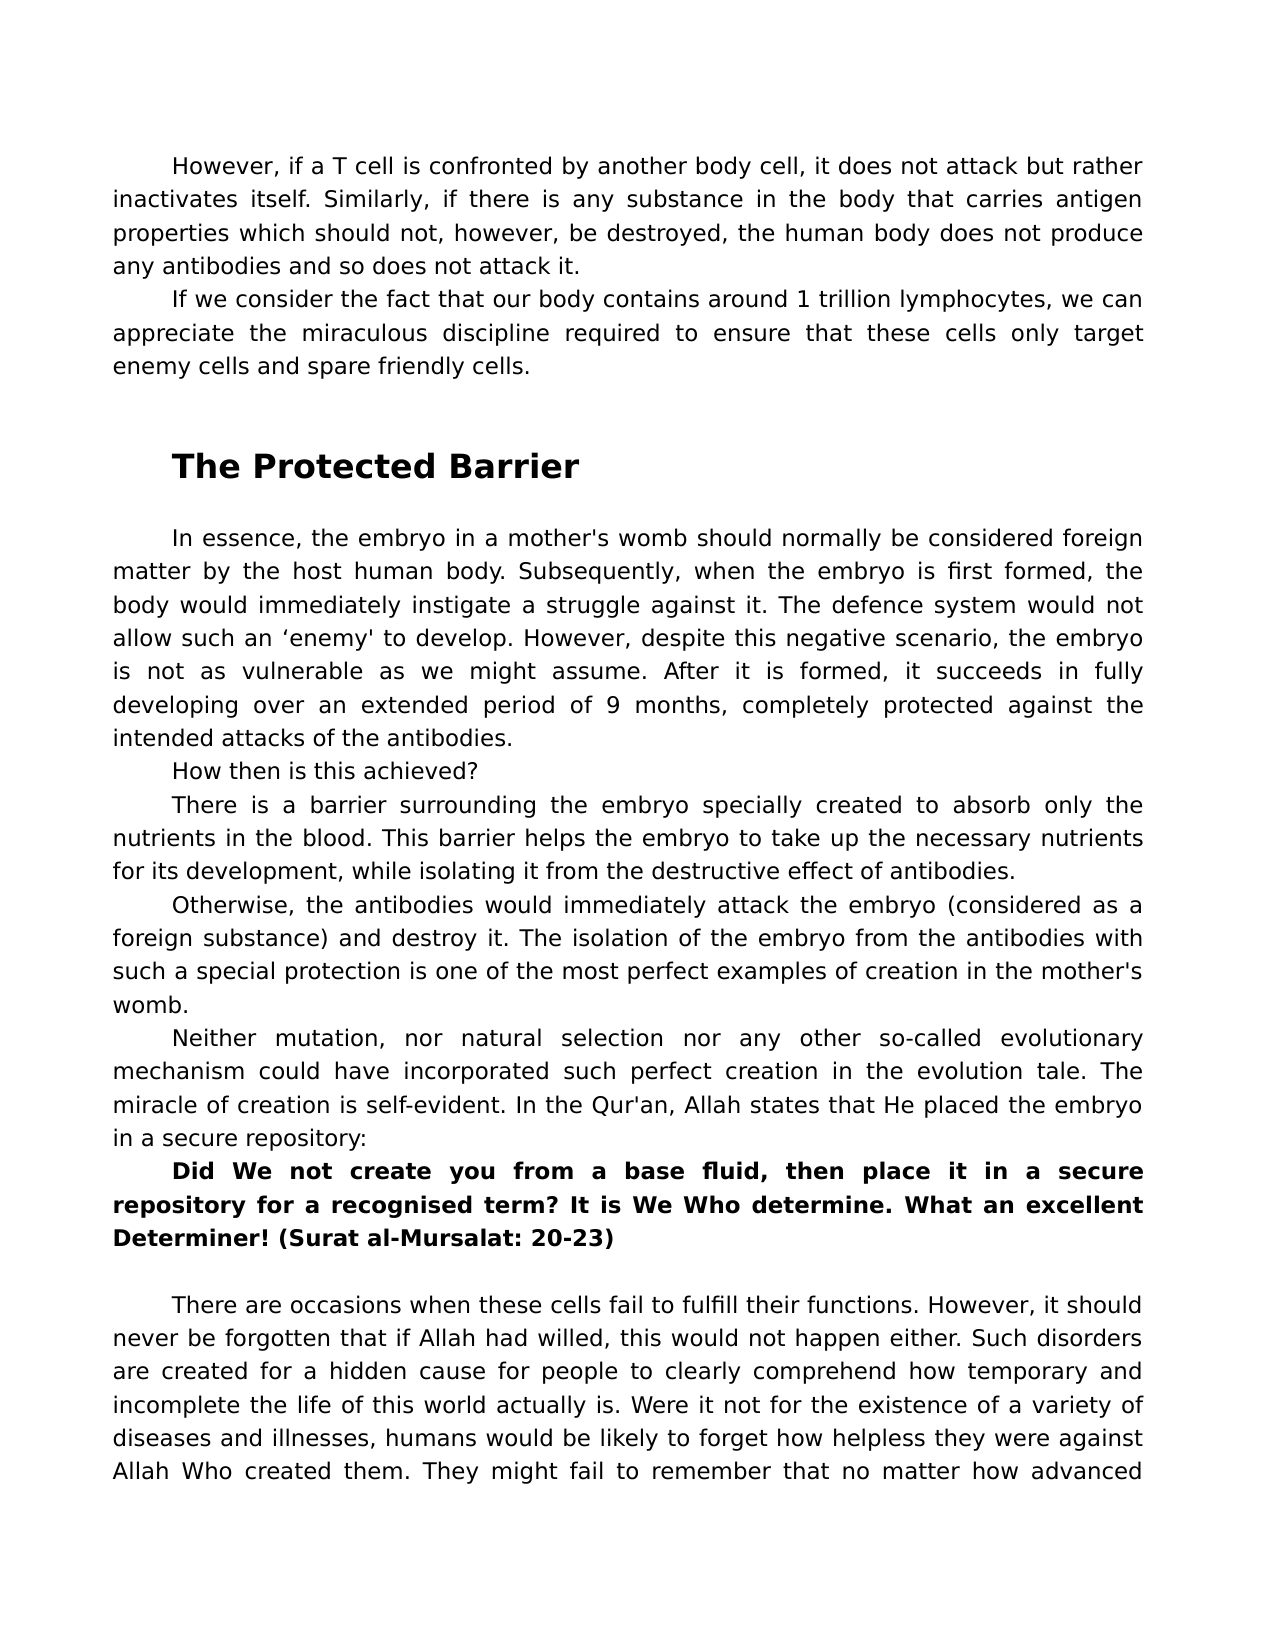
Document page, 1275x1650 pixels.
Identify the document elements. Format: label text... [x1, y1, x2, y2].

text If we consider the fact that our body contains around 1 trillion lymphocytes, we can appreciate the miraculous discipline required to ensure that these cells only target enemy cells and spare friendly cells. [112, 281, 1145, 381]
text Otherwise, the antibodies would immediately attack the embryo (considered as a foreign substance) and destroy it. The isolation of the embryo from the antibodies with such a special protection is one of the most perfect examples of creation in the mother's womb. [112, 886, 1145, 1020]
text There is a barrier surrounding the embryo specially created to absorb only the nutrients in the blood. This barrier helps the embryo to take up the necessary nutrients for its development, while isolating it from the destructive effect of antibodies. [112, 786, 1145, 886]
text How then is this achieved? [112, 753, 1145, 786]
text However, if a T cell is confronted by another body cell, it does not attack but rather inactivates itself. Similarly, if there is any substance in the body that carries antigen properties which should not, however, be destroyed, the human body does not produce any antibodies and so does not attack it. [112, 148, 1145, 281]
text Did We not create you from a base fluid, then place it in a secure repository for a recognised term? It is We Who determine. What an excellent Determiner! (Surat al-Mursalat: 20-23) [112, 1153, 1145, 1253]
subtitle The Protected Barrier [112, 448, 1145, 486]
text There are occasions when these cells fail to fulfill their functions. However, it should never be forgotten that if Allah had willed, this would not happen either. Such disorders are created for a hidden cause for people to clearly comprehend how temporary and incomplete the life of this world actually is. Were it not for the existence of a variety of diseases and illnesses, humans would be likely to forget how helpless they were against Allah Who created them. They might fail to remember that no matter how advanced [112, 1286, 1145, 1486]
text Neither mutation, nor natural selection nor any other so-called evolutionary mechanism could have incorporated such perfect creation in the evolution tale. The miracle of creation is self-evident. In the Qur'an, Allah states that He placed the embryo in a secure repository: [112, 1020, 1145, 1153]
text In essence, the embryo in a mother's womb should normally be considered foreign matter by the host human body. Subsequently, when the embryo is first formed, the body would immediately instigate a struggle against it. The defence system would not allow such an ‘enemy' to develop. However, despite this negative scenario, the embryo is not as vulnerable as we might assume. After it is formed, it succeeds in fully developing over an extended period of 9 months, completely protected against the intended attacks of the antibodies. [112, 520, 1145, 753]
